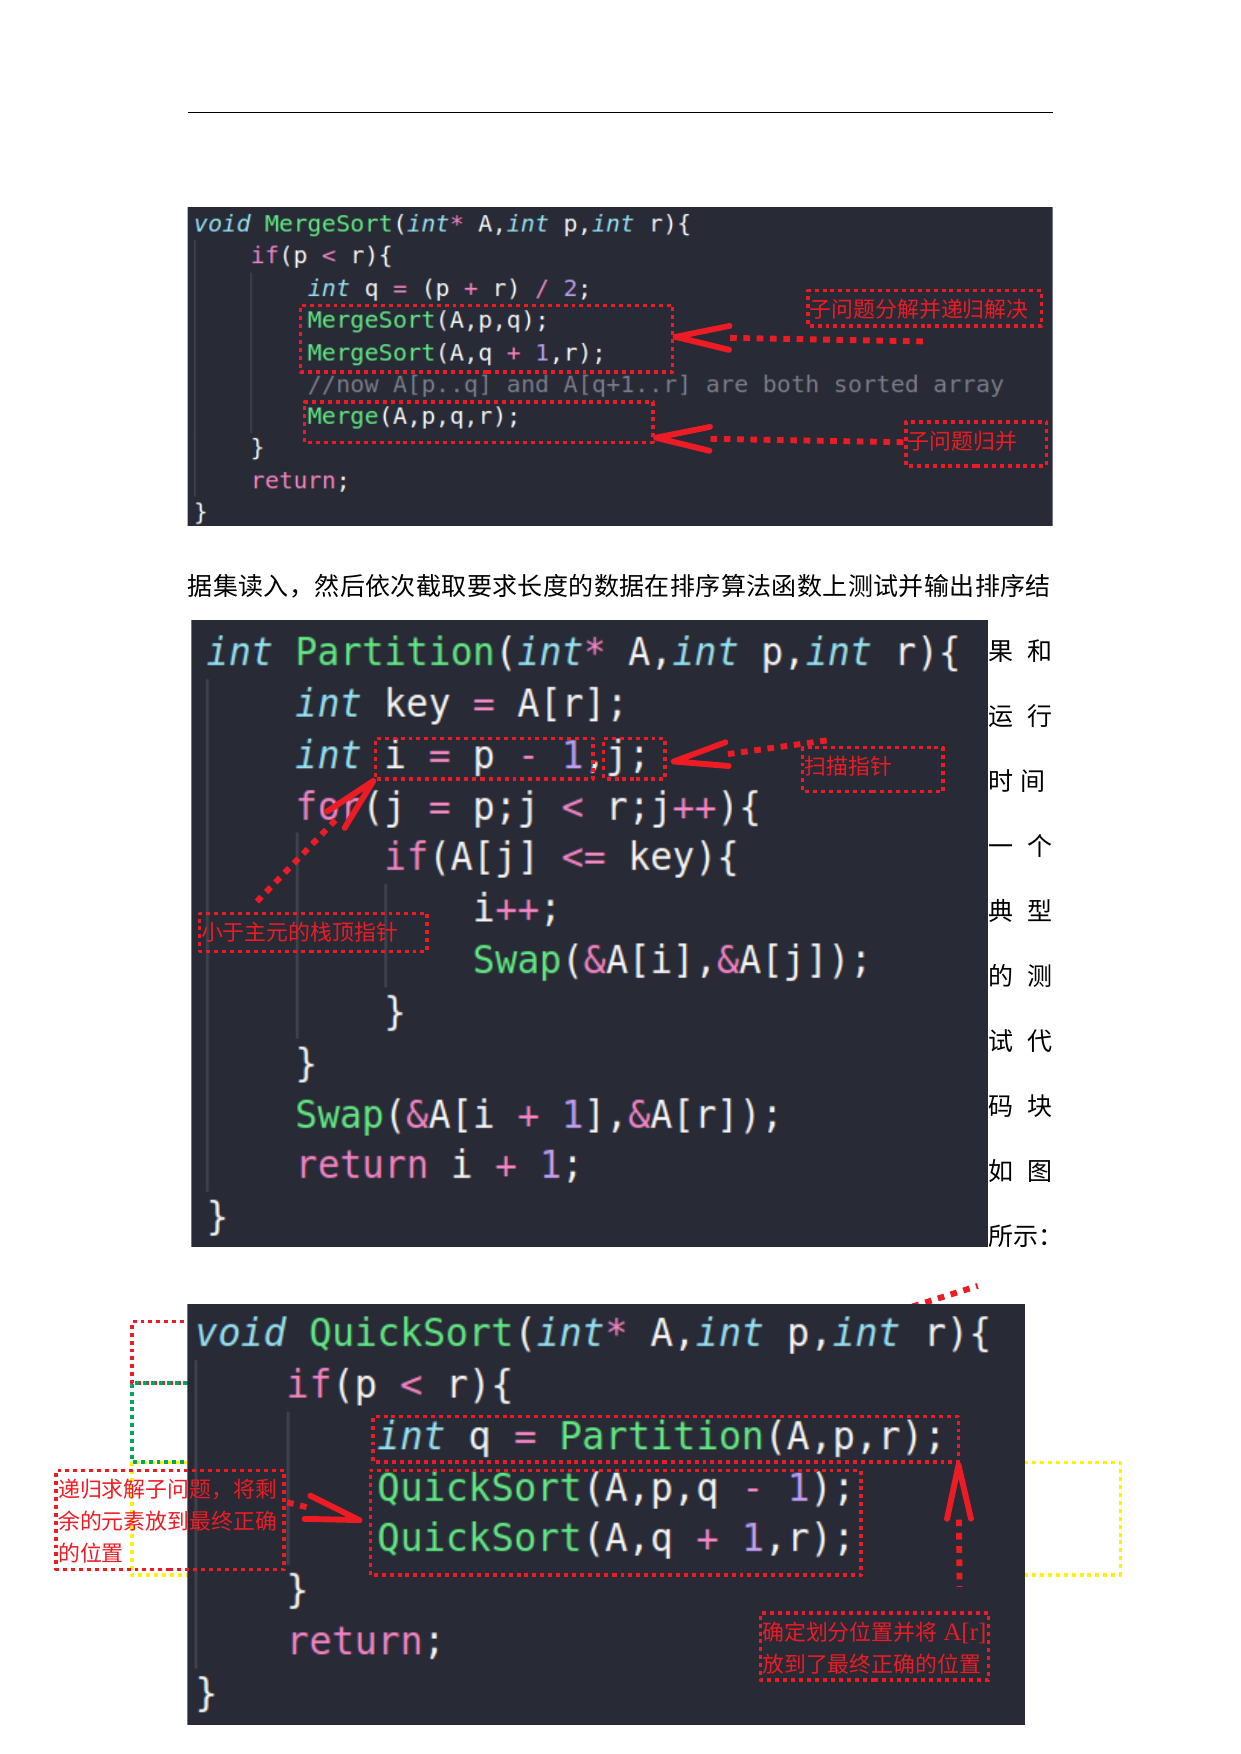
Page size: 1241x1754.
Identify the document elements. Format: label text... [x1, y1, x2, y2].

text 首先将整个数据集读入，然后依次截取要求长度的数据在排序算法函数上测试并输出排序结果和运行时间，一个典型的测试代码块如图所示： [187, 162, 1053, 207]
picture [187, 1304, 1025, 1725]
picture [187, 207, 1053, 526]
text 首先将整个数据集读入，然后依次截取要求长度的数据在排序算法函数上测试并输出排序结果和运行时间，一个典型的测试代码块如图所示： [187, 526, 1053, 1267]
picture [191, 620, 988, 1247]
